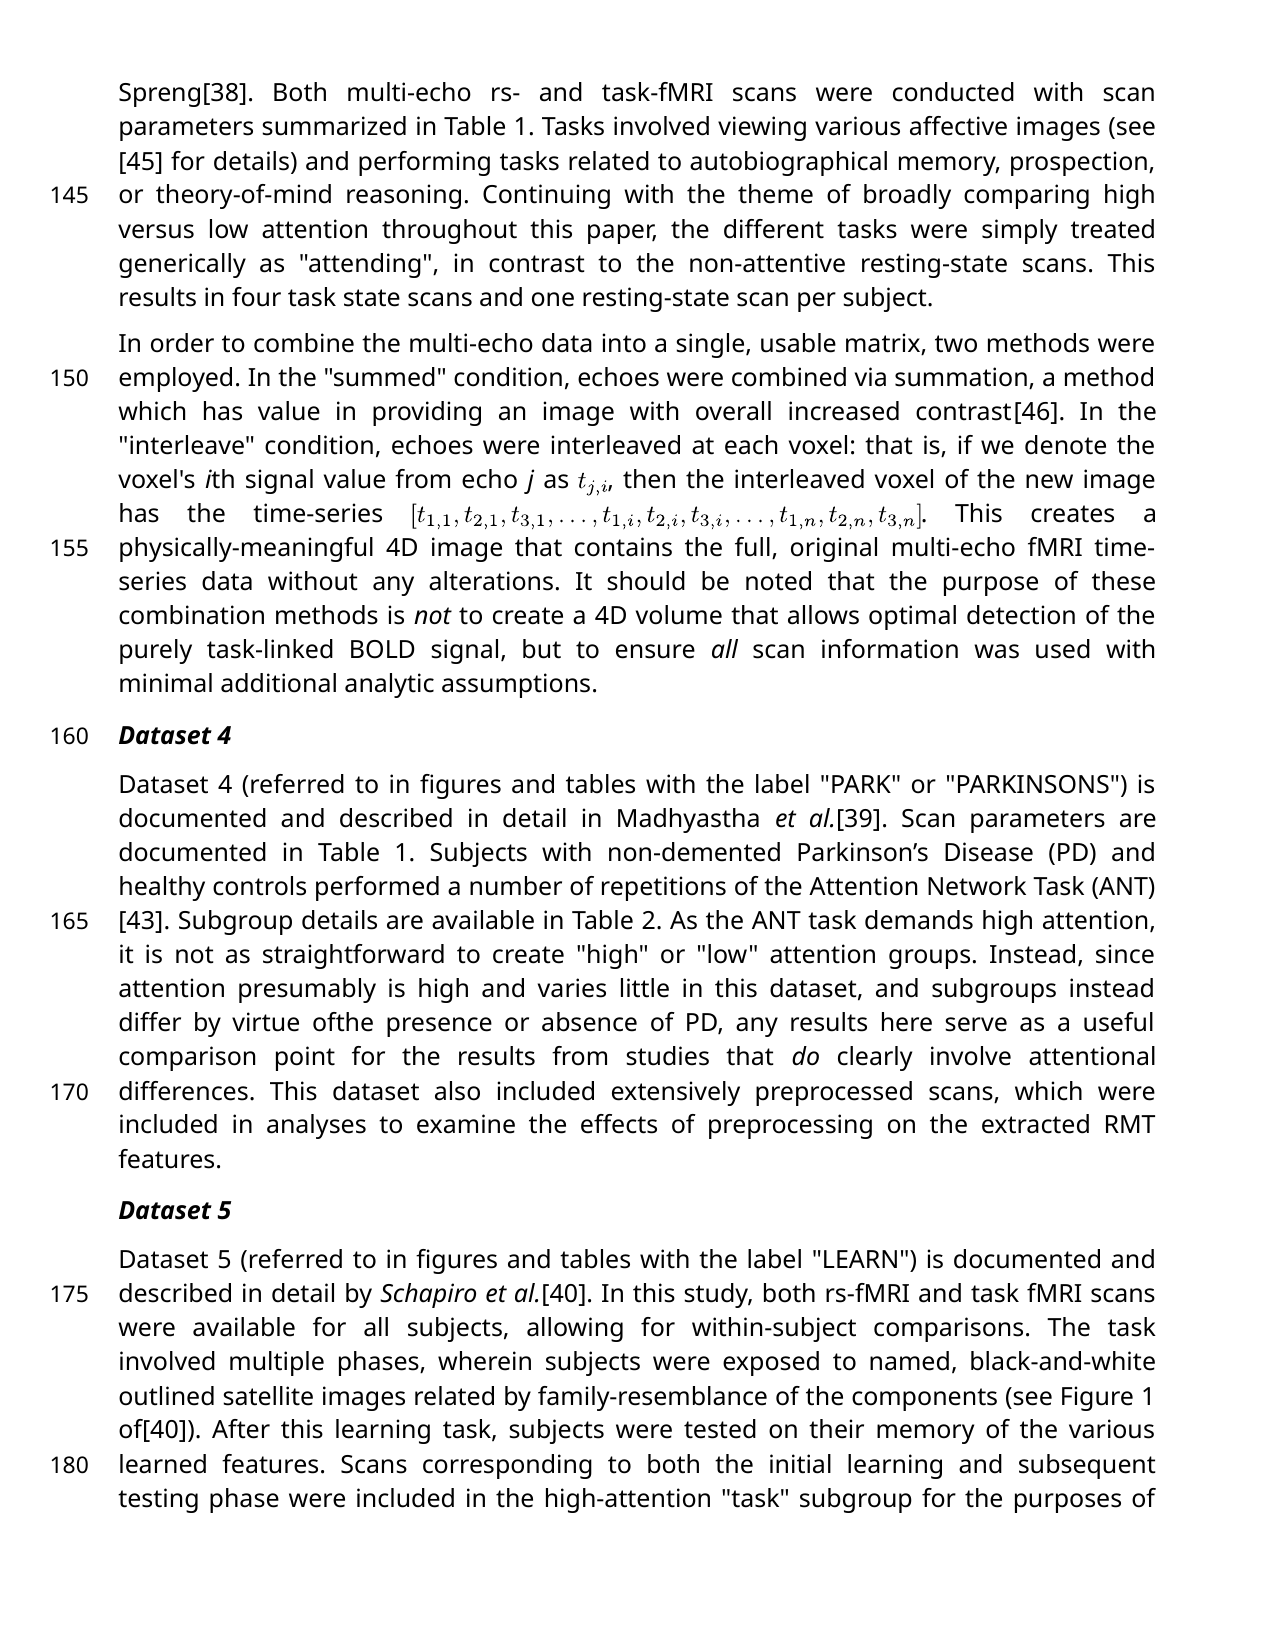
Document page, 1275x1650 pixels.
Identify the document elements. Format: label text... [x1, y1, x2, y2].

text Dataset 4 (referred to in figures and tables with the label "PARK" or "PARKINSONS") is documented and described in detail in Madhyastha et al.[39]. Scan parameters are documented in Table 1. Subjects with non-demented Parkinson’s Disease (PD) and healthy controls performed a number of repetitions of the Attention Network Task (ANT)[43]. Subgroup details are available in Table 2. As the ANT task demands high attention, it is not as straightforward to create "high" or "low" attention groups. Instead, since attention presumably is high and varies little in this dataset, and subgroups instead differ by virtue ofthe presence or absence of PD, any results here serve as a useful comparison point for the results from studies that do clearly involve attentional differences. This dataset also included extensively preprocessed scans, which were included in analyses to examine the effects of preprocessing on the extracted RMT features. [118, 767, 1157, 1175]
subtitle Dataset 4 [118, 718, 1157, 752]
text Dataset 5 (referred to in figures and tables with the label "LEARN") is documented and described in detail by Schapiro et al.[40]. In this study, both rs-fMRI and task fMRI scans were available for all subjects, allowing for within-subject comparisons. The task involved multiple phases, wherein subjects were exposed to named, black-and-white outlined satellite images related by family-resemblance of the components (see Figure 1 of[40]). After this learning task, subjects were tested on their memory of the various learned features. Scans corresponding to both the initial learning and subsequent testing phase were included in the high-attention "task" subgroup for the purposes of [118, 1242, 1157, 1514]
text In order to combine the multi-echo data into a single, usable matrix, two methods were employed. In the "summed" condition, echoes were combined via summation, a method which has value in providing an image with overall increased contrast[46]. In the "interleave" condition, echoes were interleaved at each voxel: that is, if we denote the voxel's ith signal value from echo j as , then the interleaved voxel of the new image has the time-series . This creates a physically-meaningful 4D image that contains the full, original multi-echo fMRI time-series data without any alterations. It should be noted that the purpose of these combination methods is not to create a 4D volume that allows optimal detection of the purely task-linked BOLD signal, but to ensure all scan information was used with minimal additional analytic assumptions. [118, 325, 1157, 700]
subtitle Dataset 5 [118, 1193, 1157, 1227]
text Spreng[38]. Both multi-echo rs- and task-fMRI scans were conducted with scan parameters summarized in Table 1. Tasks involved viewing various affective images (see [45] for details) and performing tasks related to autobiographical memory, prospection, or theory-of-mind reasoning. Continuing with the theme of broadly comparing high versus low attention throughout this paper, the different tasks were simply treated generically as "attending", in contrast to the non-attentive resting-state scans. This results in four task state scans and one resting-state scan per subject. [118, 75, 1157, 313]
